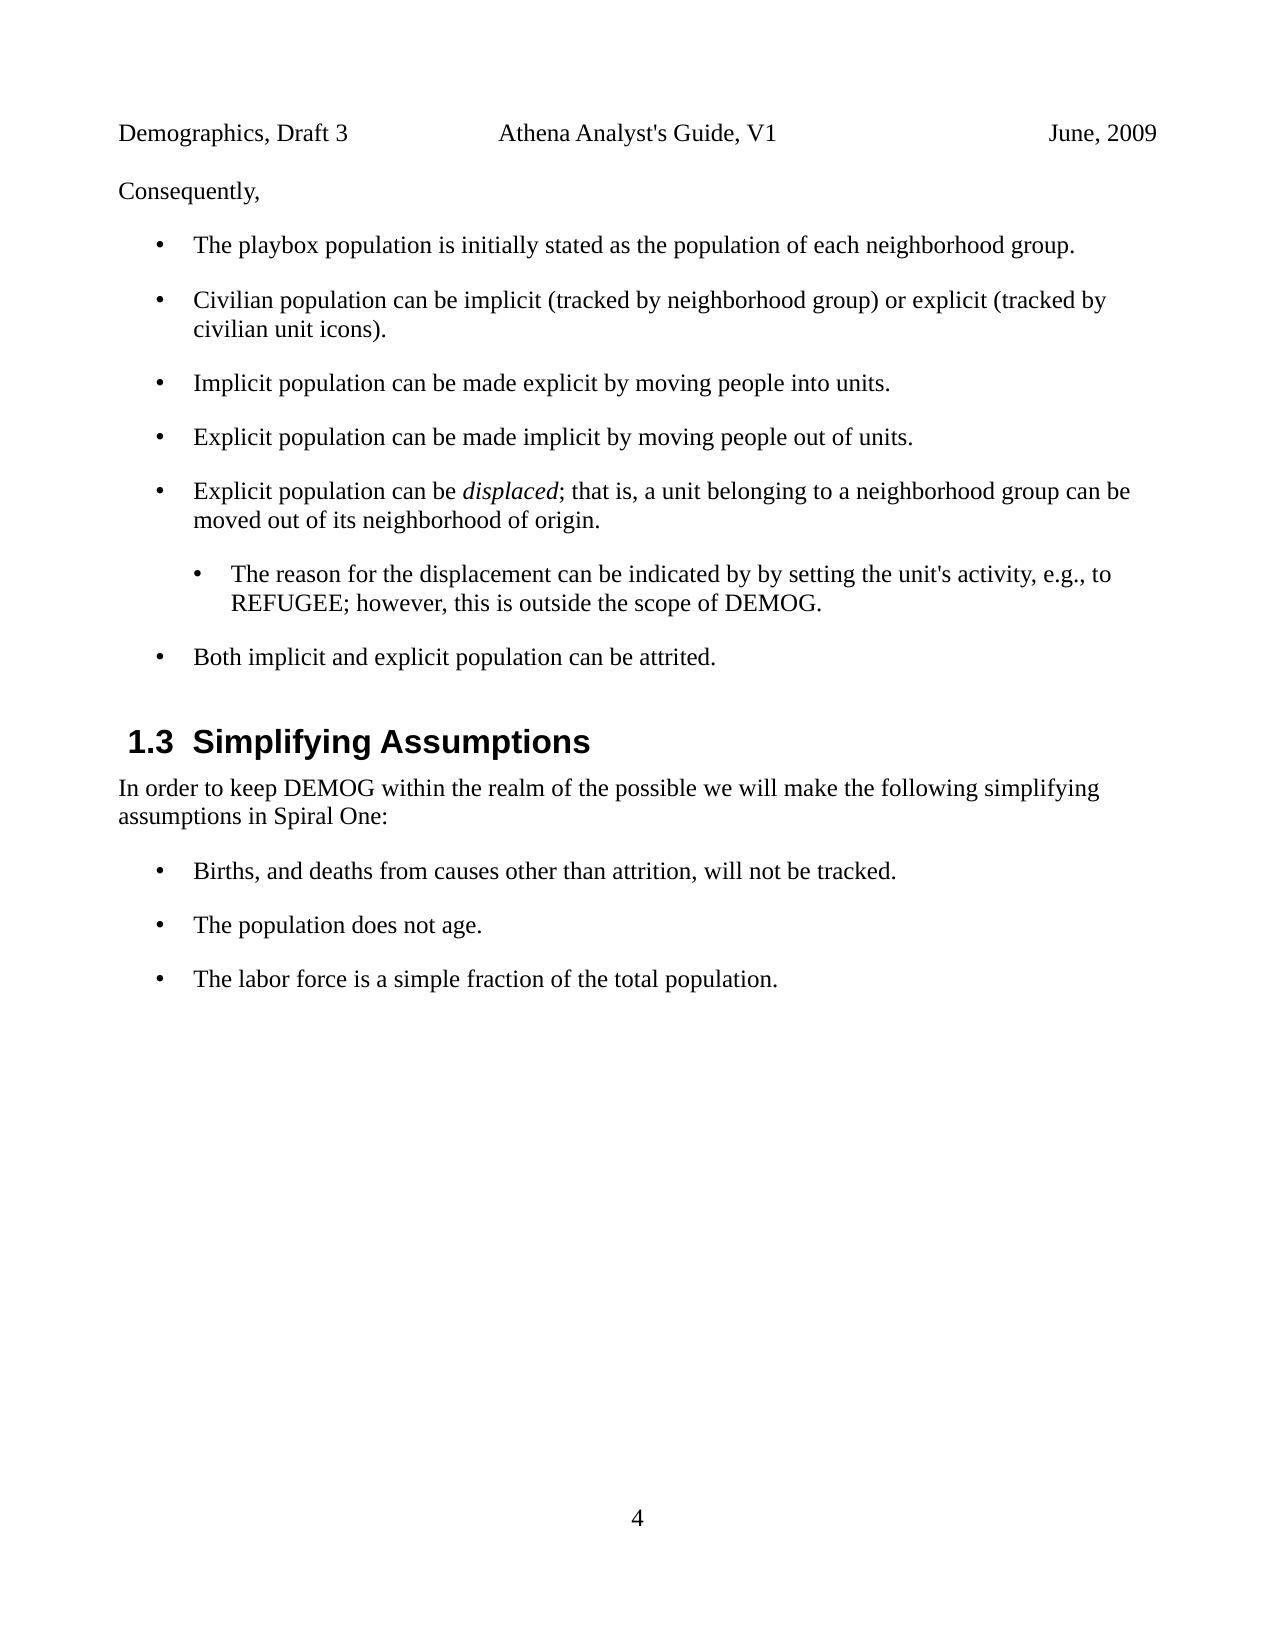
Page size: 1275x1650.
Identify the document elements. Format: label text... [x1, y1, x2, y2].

list Both implicit and explicit population can be attrited. [156, 642, 1157, 671]
text Consequently, [118, 176, 1157, 205]
list Births, and deaths from causes other than attrition, will not be tracked. [156, 856, 1157, 884]
list Implicit population can be made explicit by moving people into units. [156, 368, 1157, 397]
list The playbox population is initially stated as the population of each neighborhood group. [156, 231, 1157, 259]
subtitle Simplifying Assumptions [118, 722, 1157, 760]
list Civilian population can be implicit (tracked by neighborhood group) or explicit (tracked by civilian unit icons). [156, 285, 1157, 342]
list The population does not age. [156, 910, 1157, 939]
list The reason for the displacement can be indicated by by setting the unit's activity, e.g., to REFUGEE; however, this is outside the scope of DEMOG. [193, 559, 1157, 617]
list Explicit population can be made implicit by moving people out of units. [156, 422, 1157, 451]
list The labor force is a simple fraction of the total population. [156, 964, 1157, 993]
list Explicit population can be displaced; that is, a unit belonging to a neighborhood group can be moved out of its neighborhood of origin. [156, 476, 1157, 534]
text In order to keep DEMOG within the realm of the possible we will make the following simplifying assumptions in Spiral One: [118, 773, 1157, 830]
